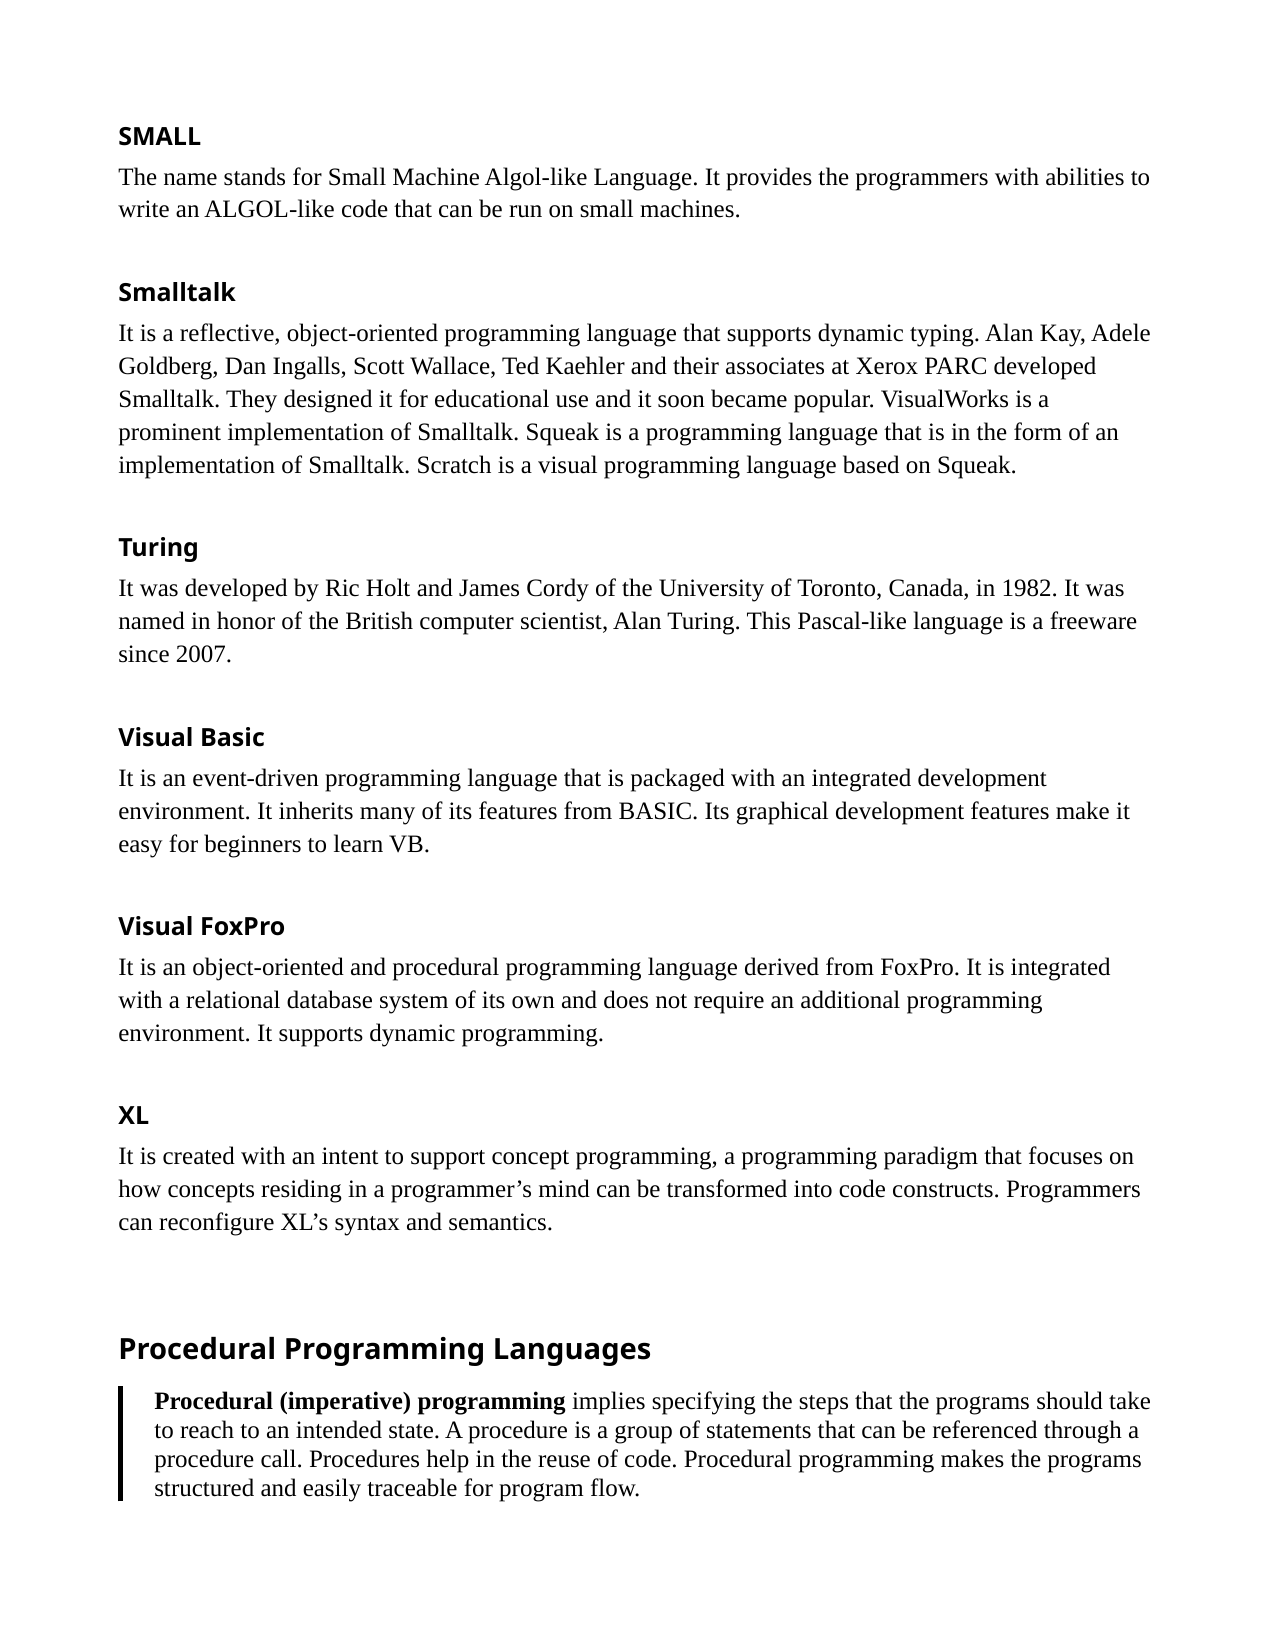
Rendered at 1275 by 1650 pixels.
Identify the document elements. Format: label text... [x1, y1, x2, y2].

text It is an event-driven programming language that is packaged with an integrated development environment. It inherits many of its features from BASIC. Its graphical development features make it easy for beginners to learn VB. [118, 763, 1157, 857]
subtitle Procedural Programming Languages [118, 1328, 1157, 1368]
subtitle Visual FoxPro [118, 909, 1157, 943]
text Procedural (imperative) programming implies specifying the steps that the programs should take to reach to an intended state. A procedure is a group of statements that can be referenced through a procedure call. Procedures help in the reuse of code. Procedural programming makes the programs structured and easily traceable for program flow. [123, 1386, 1157, 1501]
text It is created with an intent to support concept programming, a programming paradigm that focuses on how concepts residing in a programmer’s mind can be transformed into code constructs. Programmers can reconfigure XL’s syntax and semantics. [118, 1141, 1157, 1236]
text It is a reflective, object-oriented programming language that supports dynamic typing. Alan Kay, Adele Goldberg, Dan Ingalls, Scott Wallace, Ted Kaehler and their associates at Xerox PARC developed Smalltalk. They designed it for educational use and it soon became popular. VisualWorks is a prominent implementation of Smalltalk. Squeak is a programming language that is in the form of an implementation of Smalltalk. Scratch is a visual programming language based on Squeak. [118, 318, 1157, 479]
subtitle Smalltalk [118, 274, 1157, 308]
text It is an object-oriented and procedural programming language derived from FoxPro. It is integrated with a relational database system of its own and does not require an additional programming environment. It supports dynamic programming. [118, 952, 1157, 1047]
subtitle SMALL [118, 118, 1157, 152]
text It was developed by Ric Holt and James Cordy of the University of Toronto, Canada, in 1982. It was named in honor of the British computer scientist, Alan Turing. This Pascal-like language is a freeware since 2007. [118, 573, 1157, 668]
text The name stands for Small Machine Algol-like Language. It provides the programmers with abilities to write an ALGOL-like code that can be run on small machines. [118, 162, 1157, 223]
subtitle Visual Basic [118, 719, 1157, 753]
subtitle XL [118, 1098, 1157, 1132]
subtitle Turing [118, 530, 1157, 564]
